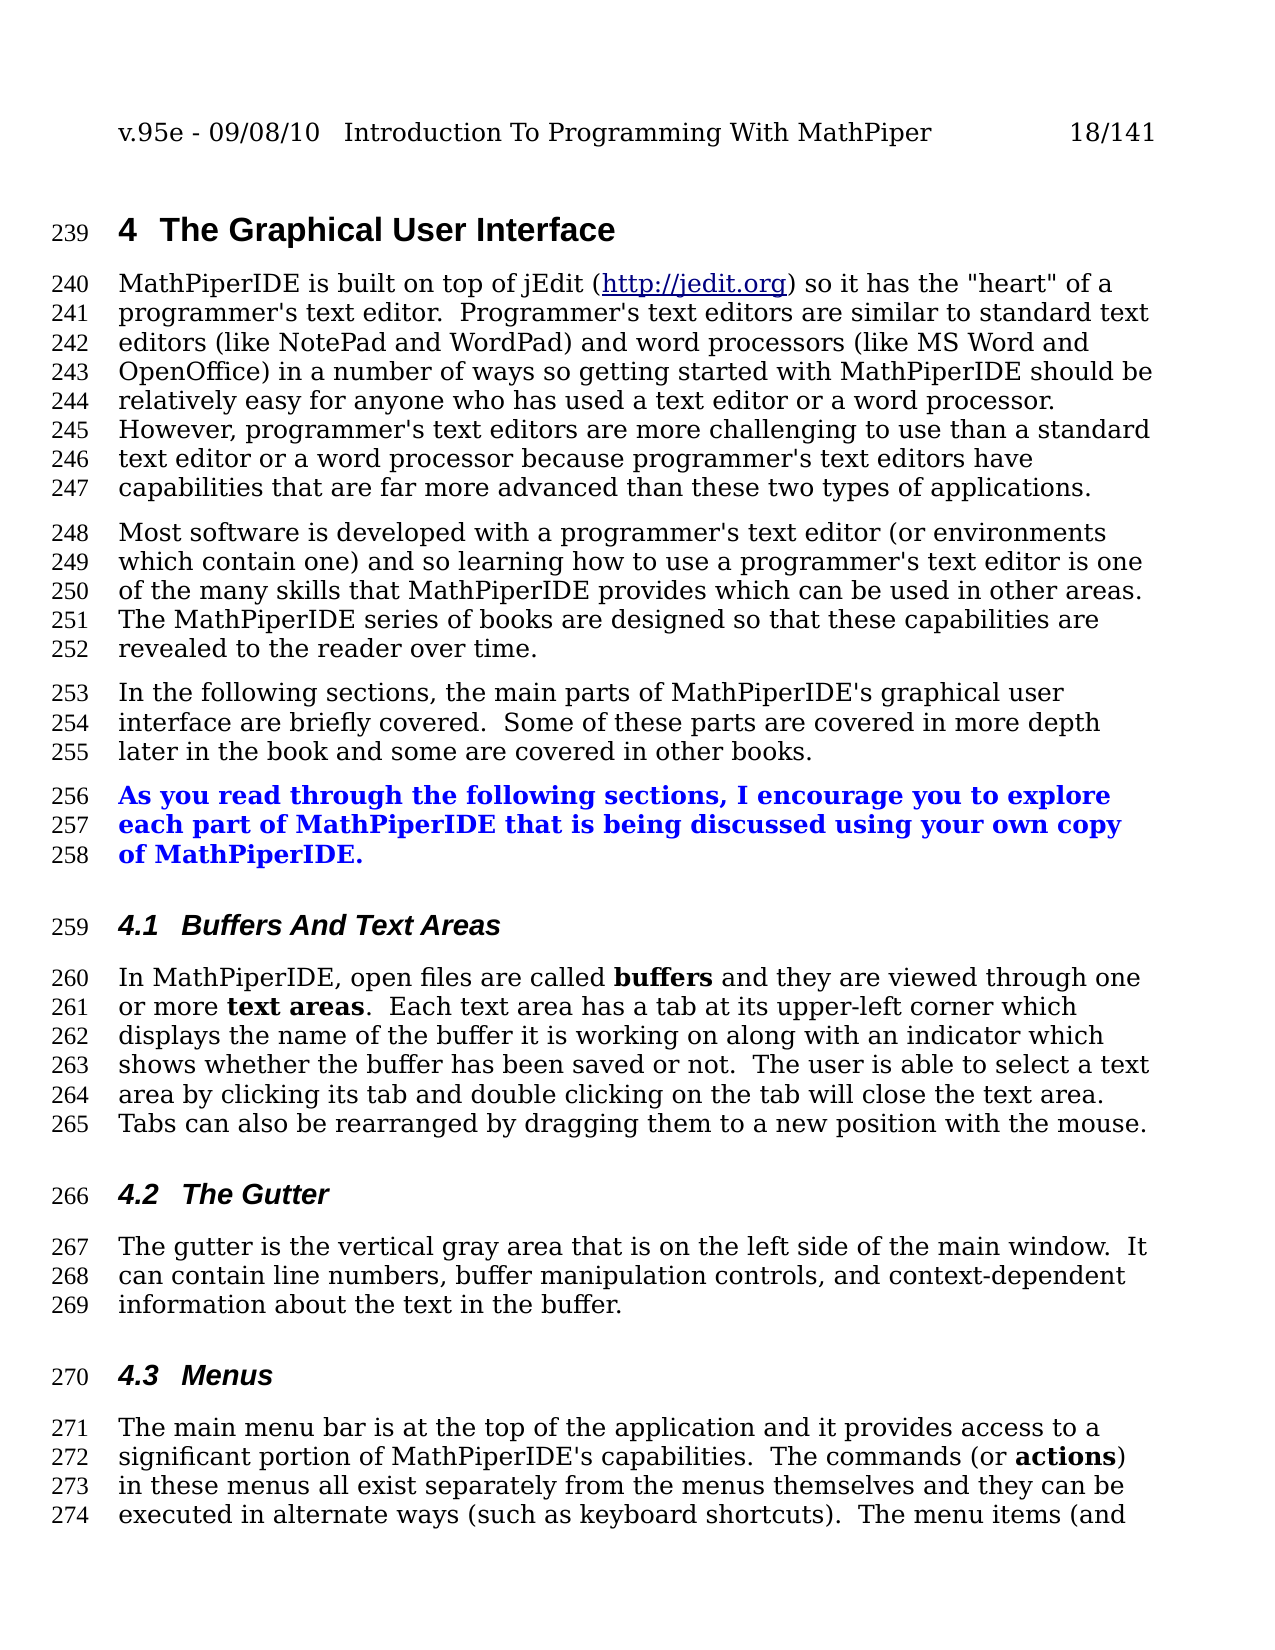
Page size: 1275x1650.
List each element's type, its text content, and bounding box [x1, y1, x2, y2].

text MathPiperIDE is built on top of jEdit (http://jedit.org) so it has the "heart" of a programmer's text editor. Programmer's text editors are similar to standard text editors (like NotePad and WordPad) and word processors (like MS Word and OpenOffice) in a number of ways so getting started with MathPiperIDE should be relatively easy for anyone who has used a text editor or a word processor. However, programmer's text editors are more challenging to use than a standard text editor or a word processor because programmer's text editors have capabilities that are far more advanced than these two types of applications. [118, 269, 1157, 503]
subtitle Menus [118, 1358, 1157, 1392]
subtitle Buffers And Text Areas [118, 908, 1157, 942]
text The main menu bar is at the top of the application and it provides access to a significant portion of MathPiperIDE's capabilities. The commands (or actions) in these menus all exist separately from the menus themselves and they can be executed in alternate ways (such as keyboard shortcuts). The menu items (and [118, 1413, 1157, 1529]
text In MathPiperIDE, open files are called buffers and they are viewed through one or more text areas. Each text area has a tab at its upper-left corner which displays the name of the buffer it is working on along with an indicator which shows whether the buffer has been saved or not. The user is able to select a text area by clicking its tab and double clicking on the tab will close the text area. Tabs can also be rearranged by dragging them to a new position with the mouse. [118, 963, 1157, 1138]
text The gutter is the vertical gray area that is on the left side of the main window. It can contain line numbers, buffer manipulation controls, and context-dependent information about the text in the buffer. [118, 1232, 1157, 1319]
subtitle The Gutter [118, 1177, 1157, 1211]
subtitle The Graphical User Interface [118, 210, 1157, 248]
text In the following sections, the main parts of MathPiperIDE's graphical user interface are briefly covered. Some of these parts are covered in more depth later in the book and some are covered in other books. [118, 678, 1157, 766]
text As you read through the following sections, I encourage you to explore each part of MathPiperIDE that is being discussed using your own copy of MathPiperIDE. [118, 781, 1157, 869]
text Most software is developed with a programmer's text editor (or environments which contain one) and so learning how to use a programmer's text editor is one of the many skills that MathPiperIDE provides which can be used in other areas. The MathPiperIDE series of books are designed so that these capabilities are revealed to the reader over time. [118, 518, 1157, 663]
